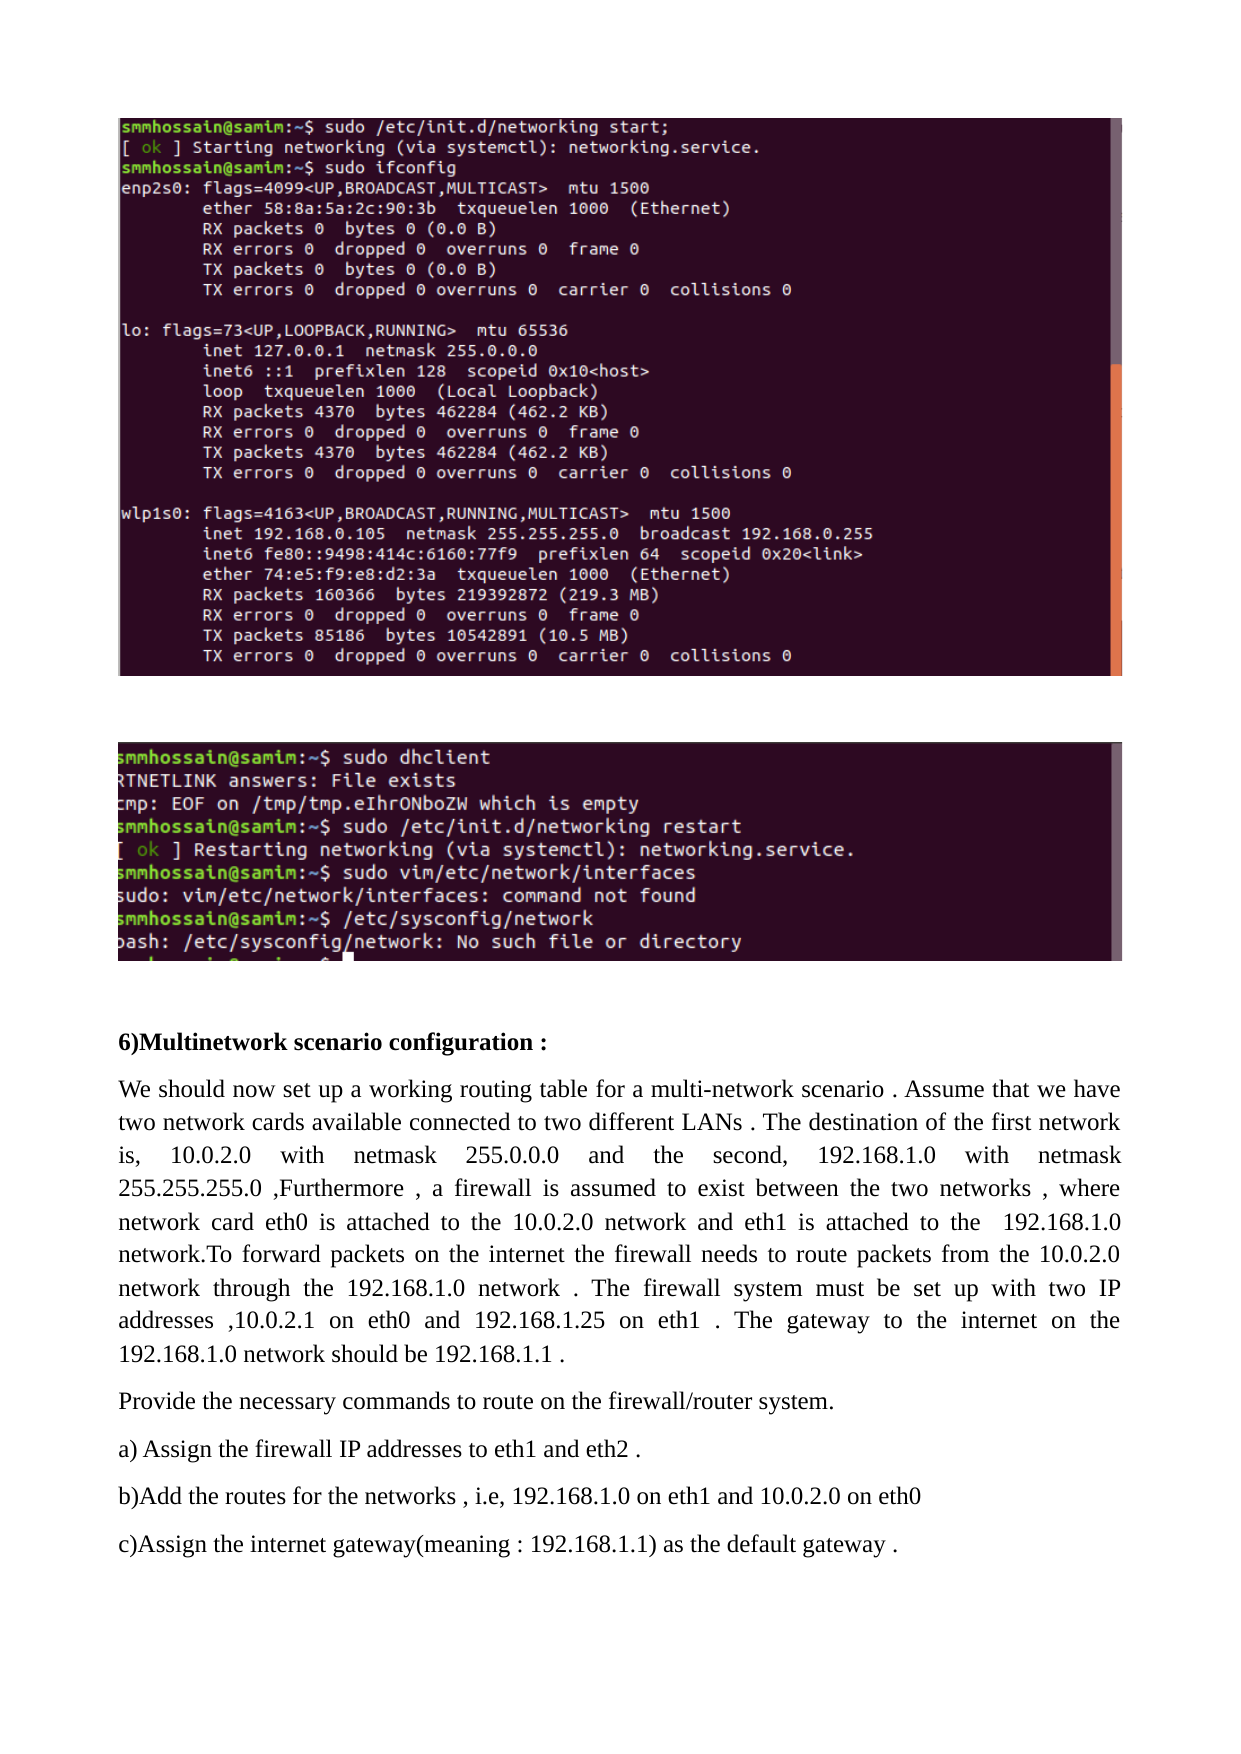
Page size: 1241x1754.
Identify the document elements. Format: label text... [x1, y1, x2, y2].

text b)Add the routes for the networks , i.e, 192.168.1.0 on eth1 and 10.0.2.0 on eth0 [118, 1481, 1122, 1510]
text We should now set up a working routing table for a multi-network scenario . Assume that we have two network cards available connected to two different LANs . The destination of the first network is, 10.0.2.0 with netmask 255.0.0.0 and the second, 192.168.1.0 with netmask 255.255.255.0 ,Furthermore , a firewall is assumed to exist between the two networks , where network card eth0 is attached to the 10.0.2.0 network and eth1 is attached to the 192.168.1.0 network.To forward packets on the internet the firewall needs to route packets from the 10.0.2.0 network through the 192.168.1.0 network . The firewall system must be set up with two IP addresses ,10.0.2.1 on eth0 and 192.168.1.25 on eth1 . The gateway to the internet on the 192.168.1.0 network should be 192.168.1.1 . [118, 1074, 1122, 1367]
text Provide the necessary commands to route on the firewall/router system. [118, 1386, 1122, 1415]
text a) Assign the firewall IP addresses to eth1 and eth2 . [118, 1434, 1122, 1463]
picture [118, 118, 1123, 676]
text c)Assign the internet gateway(meaning : 192.168.1.1) as the default gateway . [118, 1529, 1122, 1558]
picture [118, 742, 1123, 961]
text 6)Multinetwork scenario configuration : [118, 1027, 1122, 1056]
